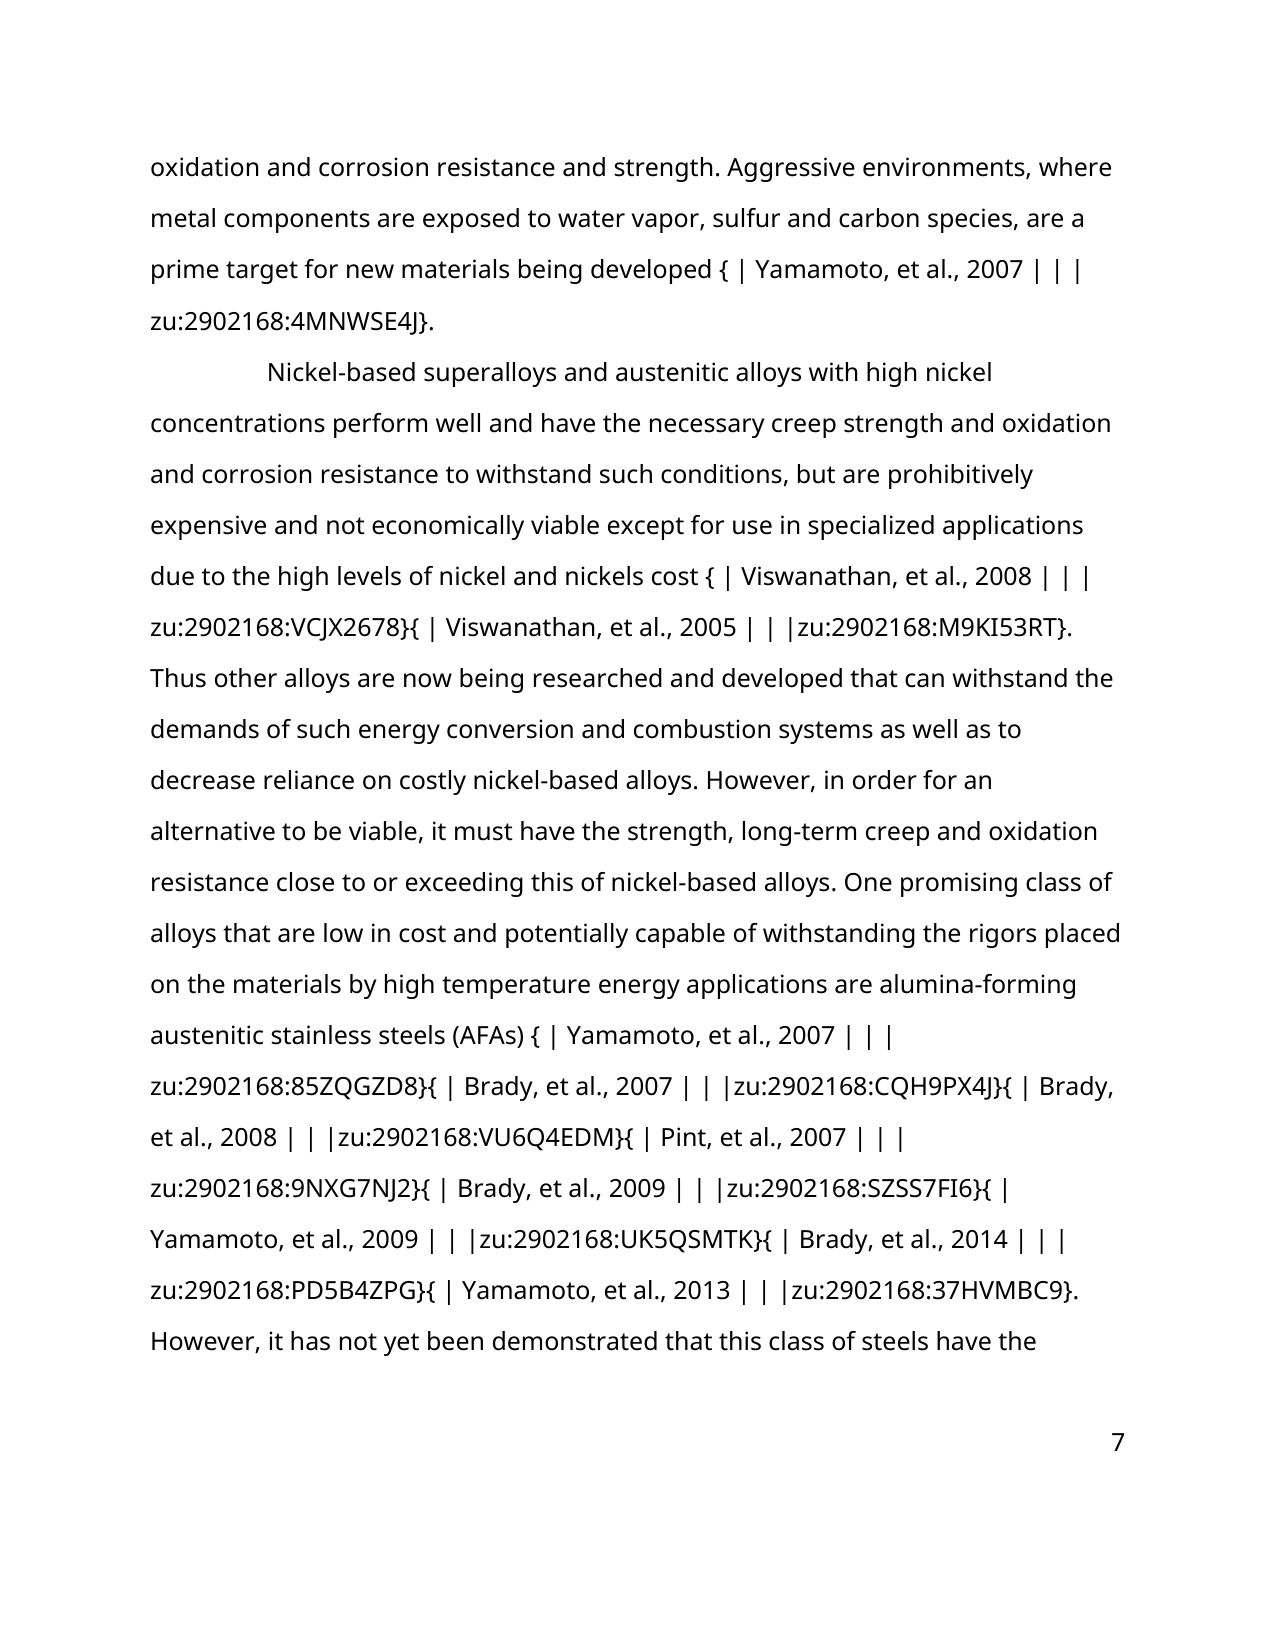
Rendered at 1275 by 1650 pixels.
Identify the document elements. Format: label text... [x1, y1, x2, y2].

text oxidation and corrosion resistance and strength. Aggressive environments, where metal components are exposed to water vapor, sulfur and carbon species, are a prime target for new materials being developed { | Yamamoto, et al., 2007 | | |zu:2902168:4MNWSE4J}. [150, 150, 1125, 337]
text Nickel-based superalloys and austenitic alloys with high nickel concentrations perform well and have the necessary creep strength and oxidation and corrosion resistance to withstand such conditions, but are prohibitively expensive and not economically viable except for use in specialized applications due to the high levels of nickel and nickels cost { | Viswanathan, et al., 2008 | | |zu:2902168:VCJX2678}{ | Viswanathan, et al., 2005 | | |zu:2902168:M9KI53RT}. Thus other alloys are now being researched and developed that can withstand the demands of such energy conversion and combustion systems as well as to decrease reliance on costly nickel-based alloys. However, in order for an alternative to be viable, it must have the strength, long-term creep and oxidation resistance close to or exceeding this of nickel-based alloys. One promising class of alloys that are low in cost and potentially capable of withstanding the rigors placed on the materials by high temperature energy applications are alumina-forming austenitic stainless steels (AFAs) { | Yamamoto, et al., 2007 | | |zu:2902168:85ZQGZD8}{ | Brady, et al., 2007 | | |zu:2902168:CQH9PX4J}{ | Brady, et al., 2008 | | |zu:2902168:VU6Q4EDM}{ | Pint, et al., 2007 | | |zu:2902168:9NXG7NJ2}{ | Brady, et al., 2009 | | |zu:2902168:SZSS7FI6}{ | Yamamoto, et al., 2009 | | |zu:2902168:UK5QSMTK}{ | Brady, et al., 2014 | | |zu:2902168:PD5B4ZPG}{ | Yamamoto, et al., 2013 | | |zu:2902168:37HVMBC9}. However, it has not yet been demonstrated that this class of steels have the [150, 354, 1125, 1358]
